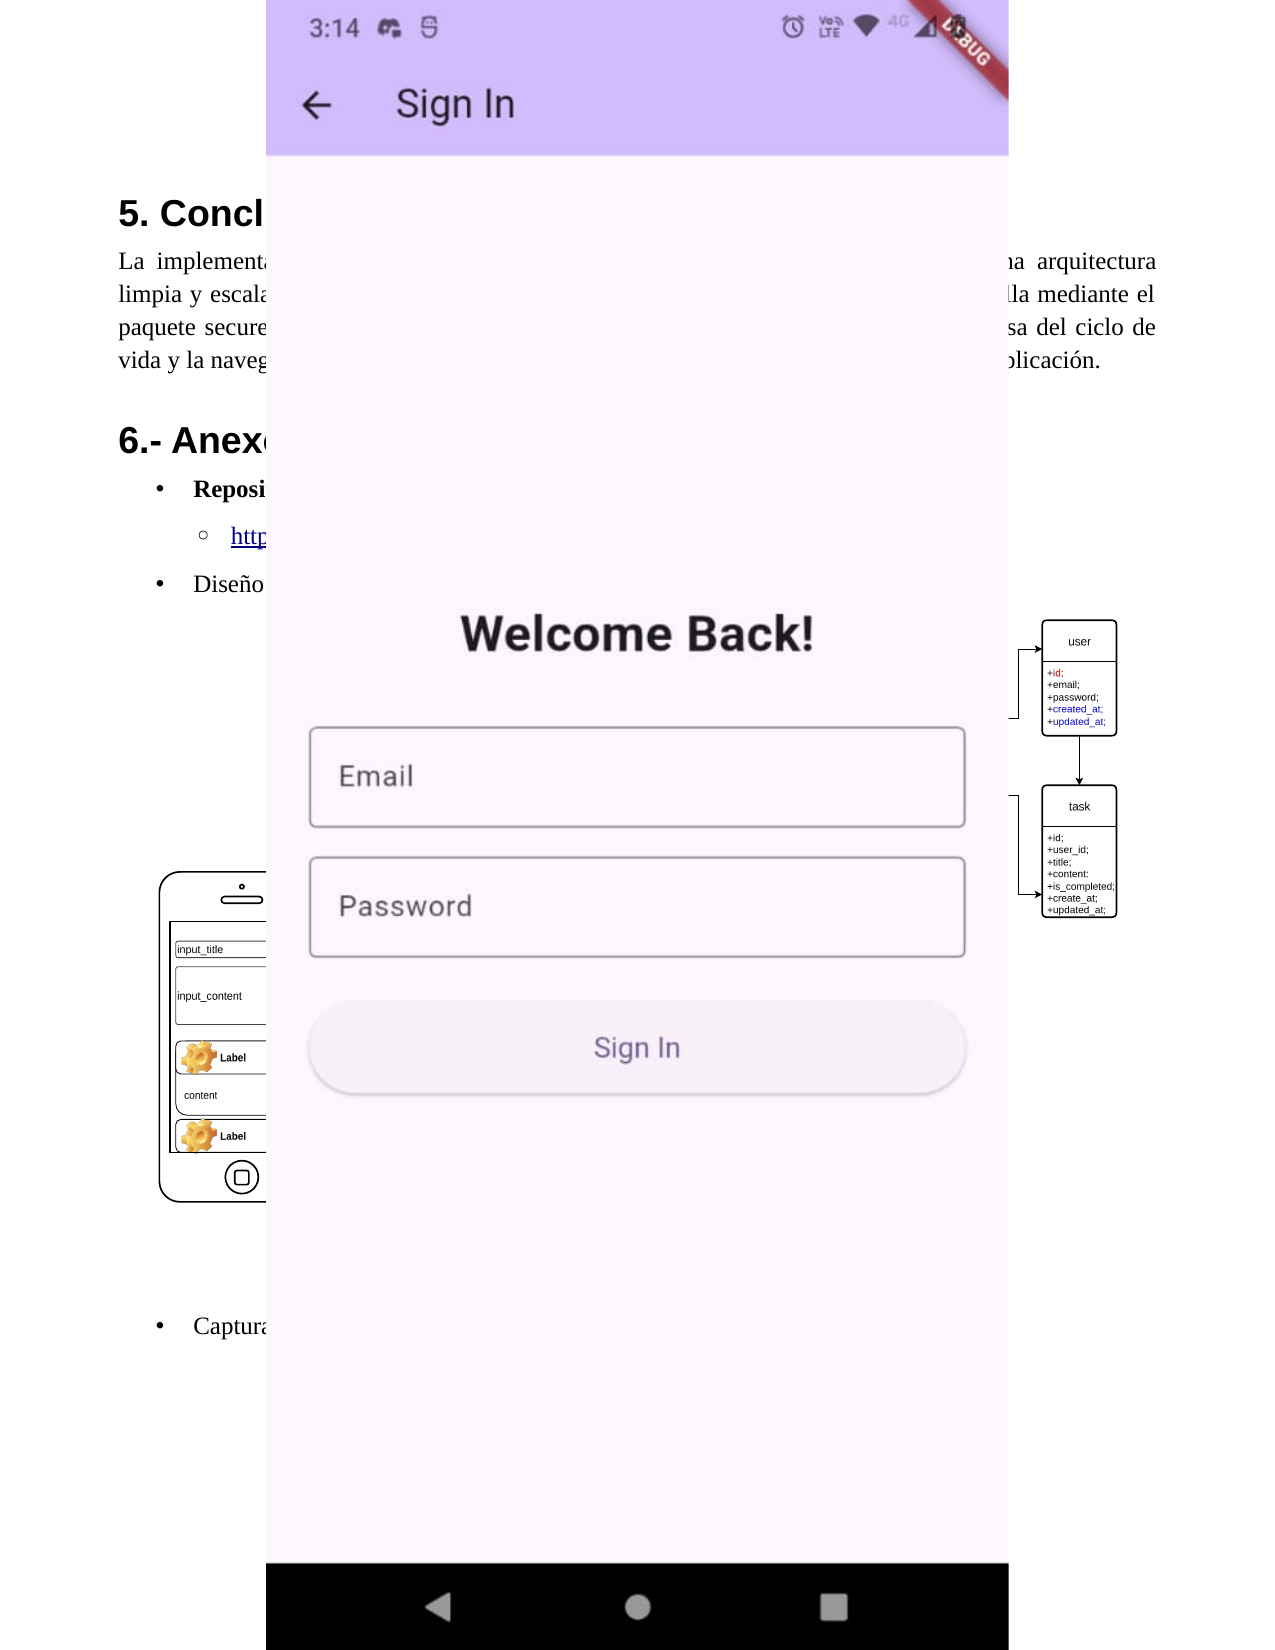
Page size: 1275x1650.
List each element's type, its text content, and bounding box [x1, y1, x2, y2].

picture [266, 0, 1009, 1650]
list Diseño de Aplicacion: [156, 569, 266, 598]
list Diseño de Aplicacion: [1009, 569, 1157, 598]
list Captura de pantalla: [1009, 616, 1157, 1340]
text La implementación del MVP fue exitosa, logrando una aplicación funcional con una arquitectura limpia y escalable. La integración de la seguridad para el bloqueo de capturas de pantalla mediante el paquete secure_application demostró ser efectiva, aunque requirió una gestión cuidadosa del ciclo de vida y la navegación para asegurar el comportamiento deseado en todas las vistas de la aplicación. [1009, 246, 1157, 374]
list Repositorio de Github: [156, 474, 266, 502]
list https://github.com/LuisAlbertoB/ToDoList_mobil.git [1009, 521, 1157, 550]
subtitle 6.- Anexos. [1009, 418, 1157, 461]
subtitle 5. Conclusiones. [1009, 191, 1157, 234]
text La implementación del MVP fue exitosa, logrando una aplicación funcional con una arquitectura limpia y escalable. La integración de la seguridad para el bloqueo de capturas de pantalla mediante el paquete secure_application demostró ser efectiva, aunque requirió una gestión cuidadosa del ciclo de vida y la navegación para asegurar el comportamiento deseado en todas las vistas de la aplicación. [118, 246, 266, 374]
list https://github.com/LuisAlbertoB/ToDoList_mobil.git [193, 521, 266, 550]
subtitle 5. Conclusiones. [118, 191, 266, 234]
list Repositorio de Github: [1009, 474, 1157, 502]
subtitle 6.- Anexos. [118, 418, 266, 461]
list Captura de pantalla: [156, 1308, 266, 1340]
